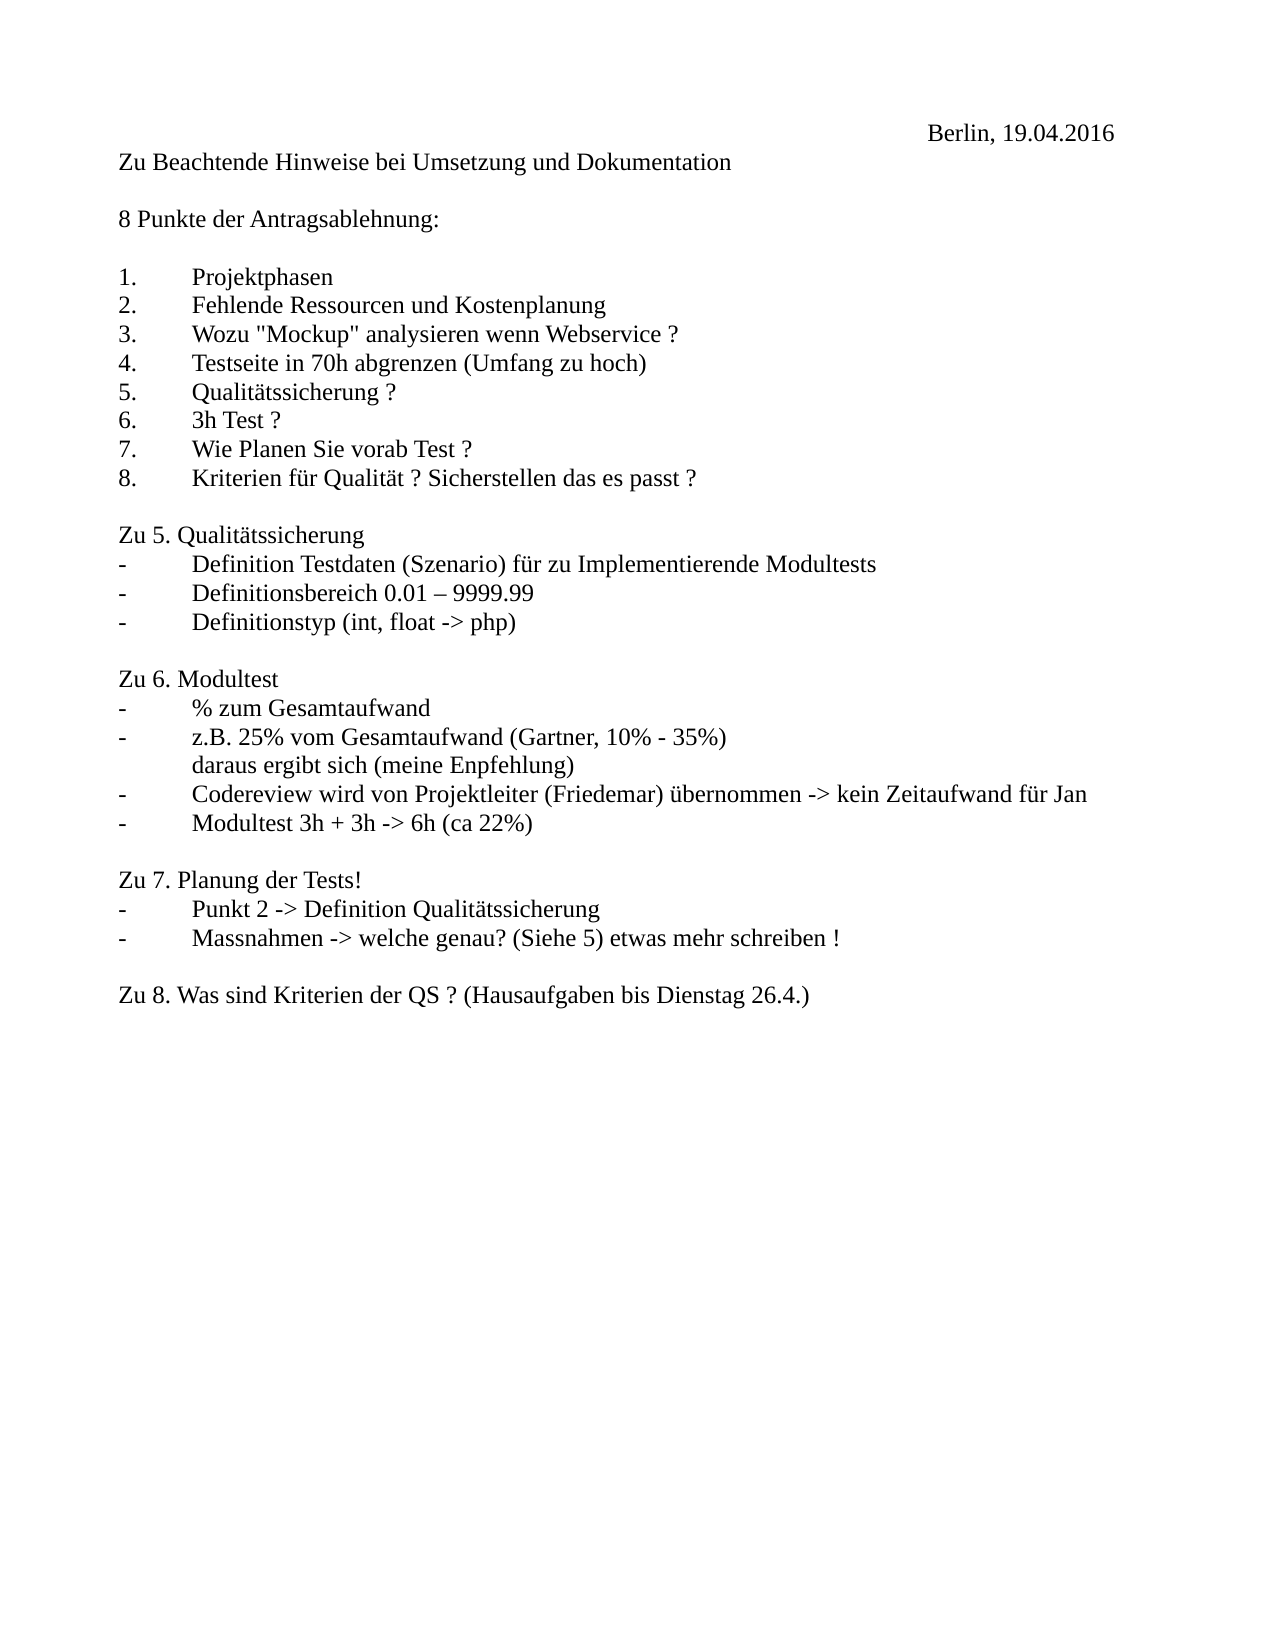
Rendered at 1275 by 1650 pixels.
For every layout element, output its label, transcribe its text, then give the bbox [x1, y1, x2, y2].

text Berlin, 19.04.2016 [118, 118, 1157, 147]
text Zu 6. Modultest [118, 664, 1157, 693]
text 1. Projektphasen [118, 262, 1157, 291]
text - Codereview wird von Projektleiter (Friedemar) übernommen -> kein Zeitaufwand für Jan [118, 779, 1157, 808]
text 7. Wie Planen Sie vorab Test ? [118, 434, 1157, 463]
text Zu 8. Was sind Kriterien der QS ? (Hausaufgaben bis Dienstag 26.4.) [118, 981, 1157, 1009]
text - Definition Testdaten (Szenario) für zu Implementierende Modultests [118, 549, 1157, 578]
text 4. Testseite in 70h abgrenzen (Umfang zu hoch) [118, 348, 1157, 377]
text - Modultest 3h + 3h -> 6h (ca 22%) [118, 808, 1157, 837]
text 3. Wozu "Mockup" analysieren wenn Webservice ? [118, 319, 1157, 348]
text 2. Fehlende Ressourcen und Kostenplanung [118, 291, 1157, 319]
text - Definitionstyp (int, float -> php) [118, 607, 1157, 636]
text Zu 7. Planung der Tests! [118, 866, 1157, 894]
text Zu 5. Qualitätssicherung [118, 521, 1157, 549]
text 6. 3h Test ? [118, 406, 1157, 434]
text - z.B. 25% vom Gesamtaufwand (Gartner, 10% - 35%) [118, 722, 1157, 751]
text daraus ergibt sich (meine Enpfehlung) [118, 751, 1157, 779]
text - Punkt 2 -> Definition Qualitätssicherung [118, 894, 1157, 923]
text - Massnahmen -> welche genau? (Siehe 5) etwas mehr schreiben ! [118, 923, 1157, 952]
text - % zum Gesamtaufwand [118, 693, 1157, 722]
text - Definitionsbereich 0.01 – 9999.99 [118, 578, 1157, 607]
text 8 Punkte der Antragsablehnung: [118, 204, 1157, 233]
text Zu Beachtende Hinweise bei Umsetzung und Dokumentation [118, 147, 1157, 176]
text 5. Qualitätssicherung ? [118, 377, 1157, 406]
text 8. Kriterien für Qualität ? Sicherstellen das es passt ? [118, 463, 1157, 492]
